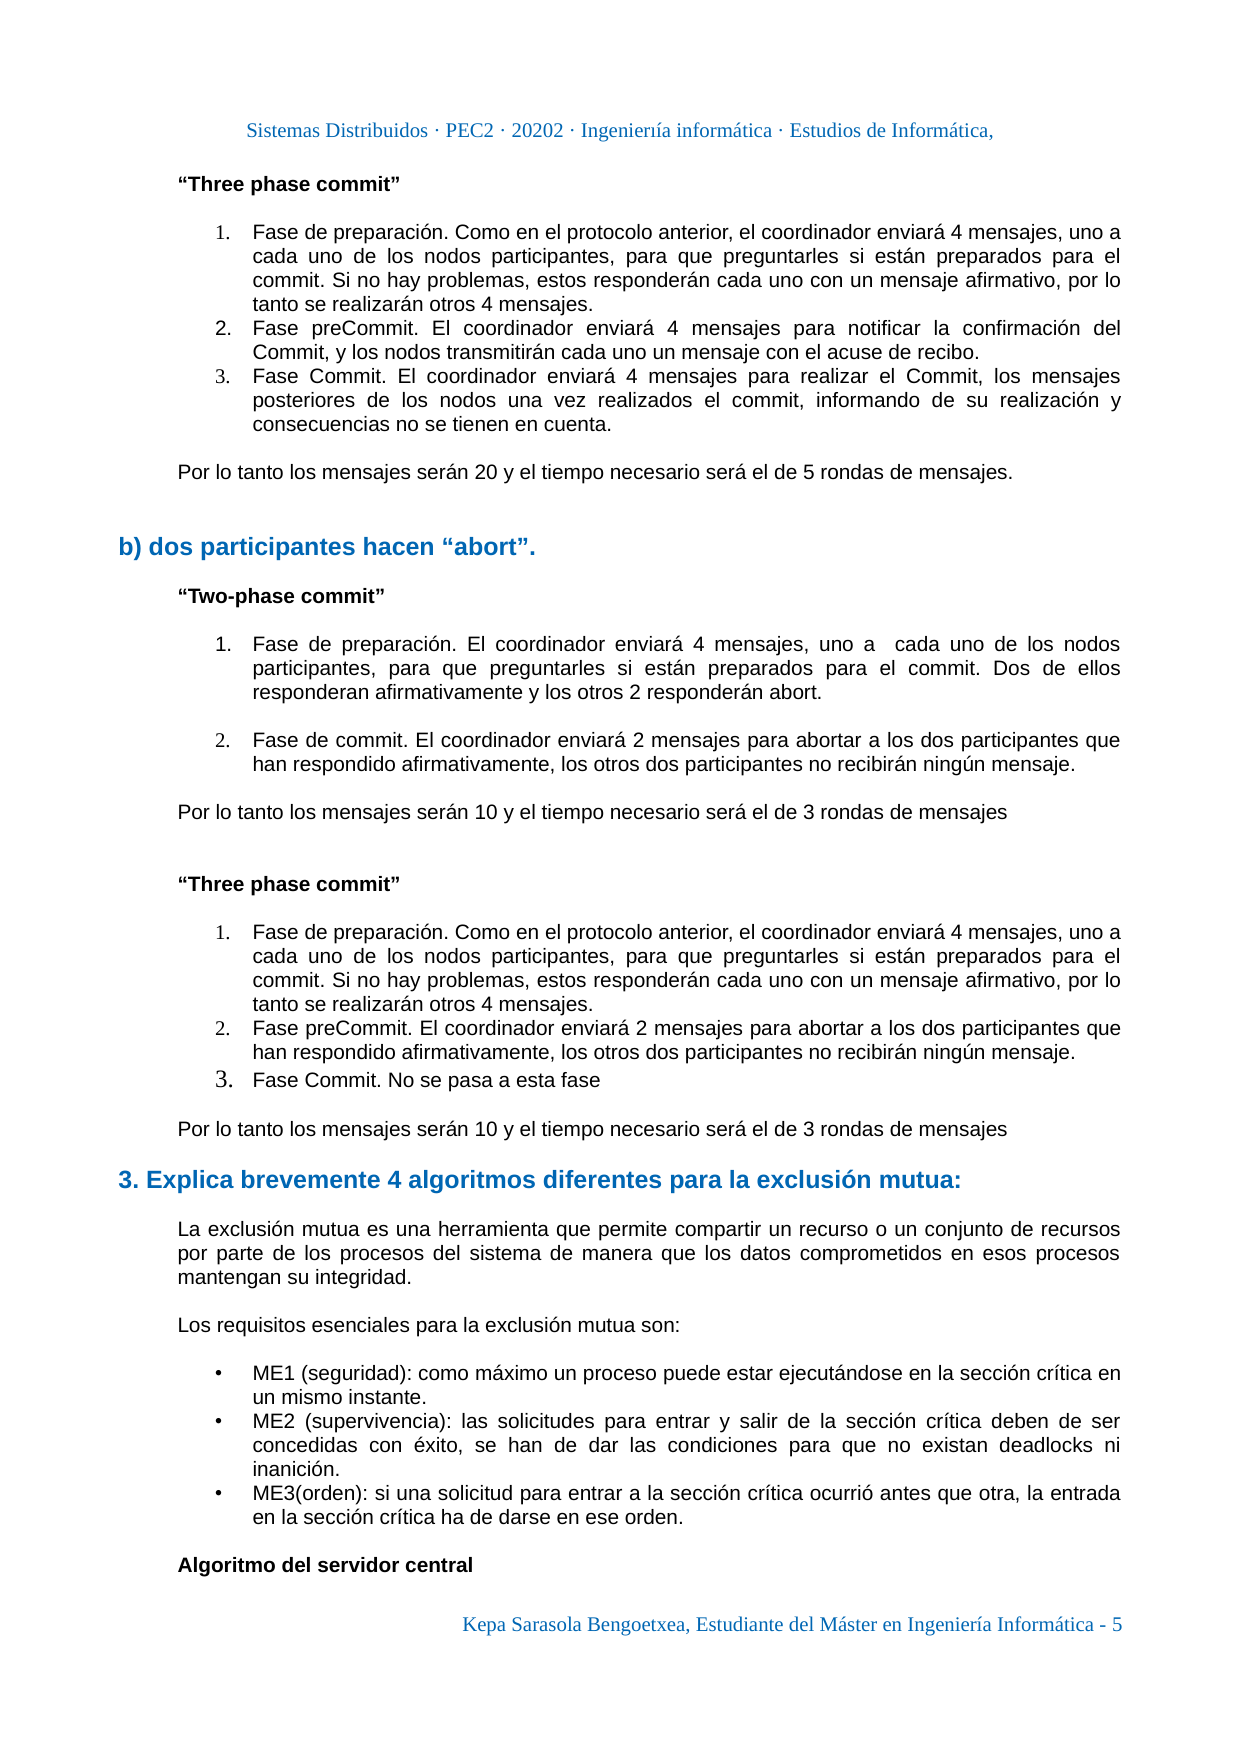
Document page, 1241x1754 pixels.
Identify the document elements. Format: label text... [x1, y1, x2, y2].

list ME2 (supervivencia): las solicitudes para entrar y salir de la sección crítica deben de ser concedidas con éxito, se han de dar las condiciones para que no existan deadlocks ni inanición. [215, 1409, 1122, 1481]
text Por lo tanto los mensajes serán 20 y el tiempo necesario será el de 5 rondas de mensajes. [177, 459, 1122, 483]
list Fase preCommit. El coordinador enviará 2 mensajes para abortar a los dos participantes que han respondido afirmativamente, los otros dos participantes no recibirán ningún mensaje. [215, 1016, 1122, 1064]
text Por lo tanto los mensajes serán 10 y el tiempo necesario será el de 3 rondas de mensajes [177, 800, 1122, 824]
text 3. Explica brevemente 4 algoritmos diferentes para la exclusión mutua: [118, 1164, 1122, 1193]
text La exclusión mutua es una herramienta que permite compartir un recurso o un conjunto de recursos por parte de los procesos del sistema de manera que los datos comprometidos en esos procesos mantengan su integridad. [177, 1217, 1122, 1289]
list Fase de preparación. Como en el protocolo anterior, el coordinador enviará 4 mensajes, uno a cada uno de los nodos participantes, para que preguntarles si están preparados para el commit. Si no hay problemas, estos responderán cada uno con un mensaje afirmativo, por lo tanto se realizarán otros 4 mensajes. [215, 920, 1122, 1016]
text “Three phase commit” [177, 172, 1122, 196]
list Fase de preparación. El coordinador enviará 4 mensajes, uno a cada uno de los nodos participantes, para que preguntarles si están preparados para el commit. Dos de ellos responderan afirmativamente y los otros 2 responderán abort. [215, 632, 1122, 704]
text “Two-phase commit” [177, 584, 1122, 608]
text “Three phase commit” [177, 872, 1122, 896]
list Fase preCommit. El coordinador enviará 4 mensajes para notificar la confirmación del Commit, y los nodos transmitirán cada uno un mensaje con el acuse de recibo. [215, 316, 1122, 363]
list ME1 (seguridad): como máximo un proceso puede estar ejecutándose en la sección crítica en un mismo instante. [215, 1361, 1122, 1409]
list Fase Commit. El coordinador enviará 4 mensajes para realizar el Commit, los mensajes posteriores de los nodos una vez realizados el commit, informando de su realización y consecuencias no se tienen en cuenta. [215, 363, 1122, 436]
list Fase Commit. No se pasa a esta fase [215, 1064, 1122, 1093]
text Algoritmo del servidor central [177, 1553, 1122, 1577]
list Fase de preparación. Como en el protocolo anterior, el coordinador enviará 4 mensajes, uno a cada uno de los nodos participantes, para que preguntarles si están preparados para el commit. Si no hay problemas, estos responderán cada uno con un mensaje afirmativo, por lo tanto se realizarán otros 4 mensajes. [215, 219, 1122, 316]
list ME3(orden): si una solicitud para entrar a la sección crítica ocurrió antes que otra, la entrada en la sección crítica ha de darse en ese orden. [215, 1481, 1122, 1529]
text Por lo tanto los mensajes serán 10 y el tiempo necesario será el de 3 rondas de mensajes [177, 1117, 1122, 1141]
text Los requisitos esenciales para la exclusión mutua son: [177, 1313, 1122, 1337]
list Fase de commit. El coordinador enviará 2 mensajes para abortar a los dos participantes que han respondido afirmativamente, los otros dos participantes no recibirán ningún mensaje. [215, 728, 1122, 776]
text b) dos participantes hacen “abort”. [118, 531, 1122, 560]
